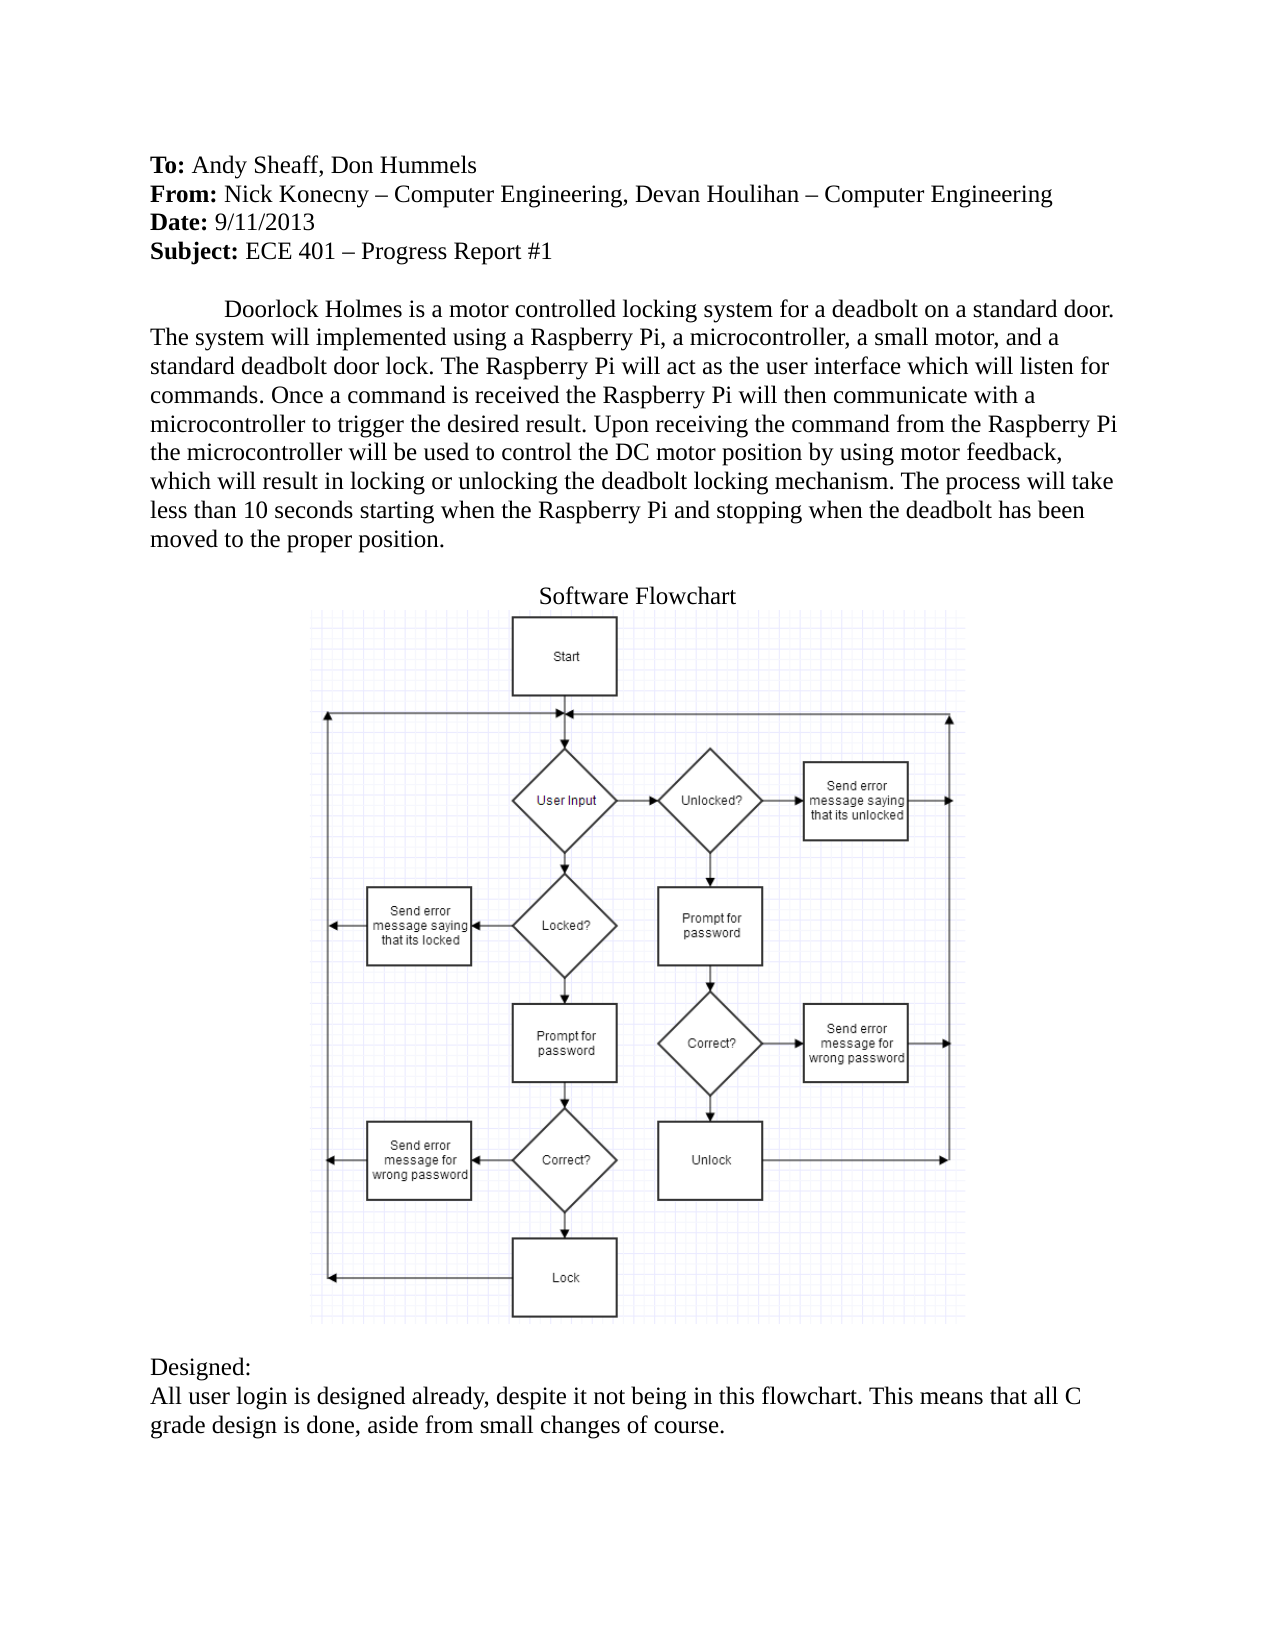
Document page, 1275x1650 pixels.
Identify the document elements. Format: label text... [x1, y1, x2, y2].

text Doorlock Holmes is a motor controlled locking system for a deadbolt on a standard door. The system will implemented using a Raspberry Pi, a microcontroller, a small motor, and a standard deadbolt door lock. The Raspberry Pi will act as the user interface which will listen for commands. Once a command is received the Raspberry Pi will then communicate with a microcontroller to trigger the desired result. Upon receiving the command from the Raspberry Pi the microcontroller will be used to control the DC motor position by using motor feedback, which will result in locking or unlocking the deadbolt locking mechanism. The process will take less than 10 seconds starting when the Raspberry Pi and stopping when the deadbolt has been moved to the proper position. [150, 294, 1125, 552]
text Date: 9/11/2013 [150, 207, 1125, 236]
text To: Andy Sheaff, Don Hummels [150, 150, 1125, 179]
text Designed: [150, 1352, 1125, 1381]
text Subject: ECE 401 – Progress Report #1 [150, 236, 1125, 265]
text Software Flowchart [150, 581, 1125, 610]
text From: Nick Konecny – Computer Engineering, Devan Houlihan – Computer Engineering [150, 179, 1125, 207]
text All user login is designed already, despite it not being in this flowchart. This means that all C grade design is done, aside from small changes of course. [150, 1381, 1125, 1439]
